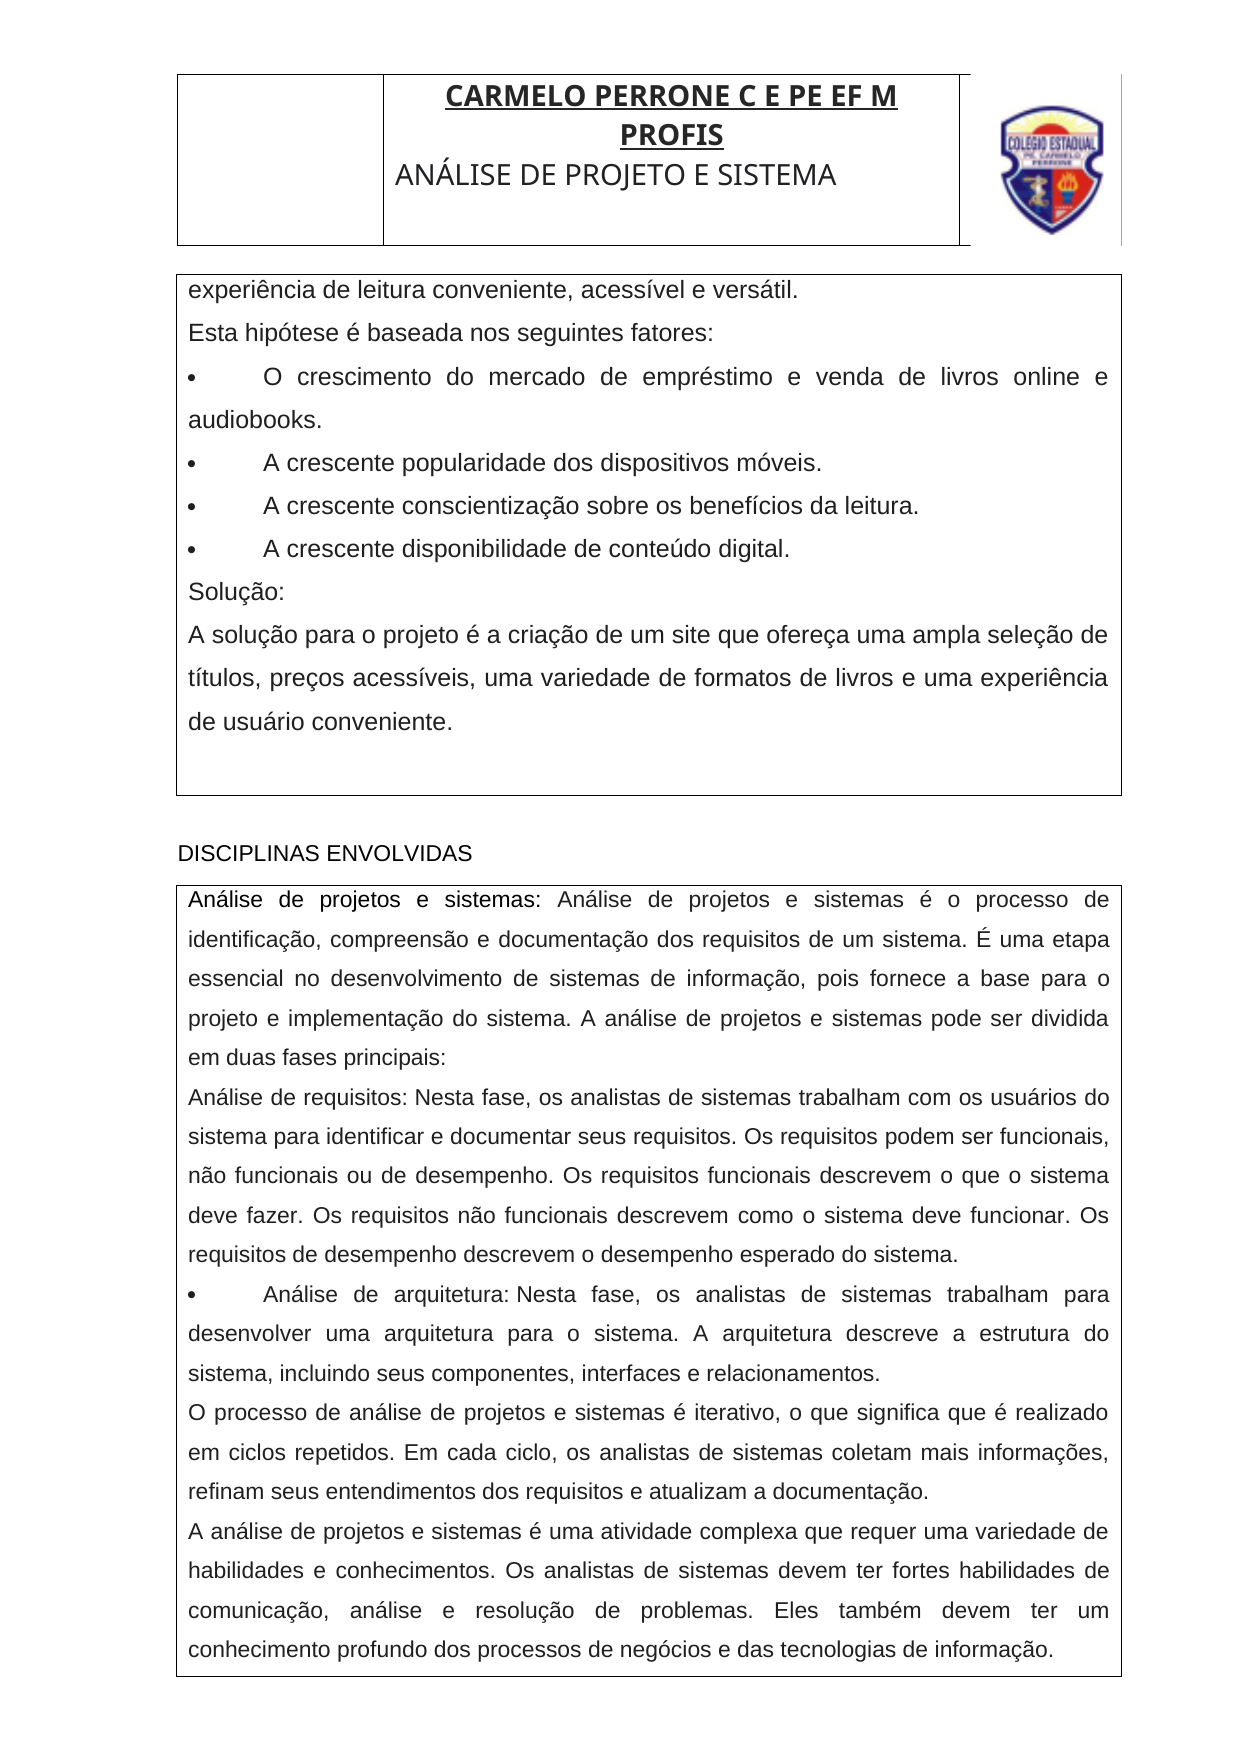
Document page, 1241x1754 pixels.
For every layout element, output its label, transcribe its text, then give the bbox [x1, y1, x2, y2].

table_header A hipótese para o projeto de um site de empréstimo e venda de livros online e audiobooks é que existe uma demanda por um serviço que ofereça uma experiência de leitura conveniente, acessível e versátil. Esta hipótese é baseada nos seguintes fatores: O crescimento do mercado de empréstimo e venda de livros online e audiobooks. A crescente popularidade dos dispositivos móveis. A crescente conscientização sobre os benefícios da leitura. A crescente disponibilidade de conteúdo digital. Solução: A solução para o projeto é a criação de um site que ofereça uma ampla seleção de títulos, preços acessíveis, uma variedade de formatos de livros e uma experiência de usuário conveniente. [177, 275, 1121, 794]
table_header Análise de projetos e sistemas: Análise de projetos e sistemas é o processo de identificação, compreensão e documentação dos requisitos de um sistema. É uma etapa essencial no desenvolvimento de sistemas de informação, pois fornece a base para o projeto e implementação do sistema. A análise de projetos e sistemas pode ser dividida em duas fases principais: Análise de requisitos: Nesta fase, os analistas de sistemas trabalham com os usuários do sistema para identificar e documentar seus requisitos. Os requisitos podem ser funcionais, não funcionais ou de desempenho. Os requisitos funcionais descrevem o que o sistema deve fazer. Os requisitos não funcionais descrevem como o sistema deve funcionar. Os requisitos de desempenho descrevem o desempenho esperado do sistema. Análise de arquitetura: Nesta fase, os analistas de sistemas trabalham para desenvolver uma arquitetura para o sistema. A arquitetura descreve a estrutura do sistema, incluindo seus componentes, interfaces e relacionamentos. O processo de análise de projetos e sistemas é iterativo, o que significa que é realizado em ciclos repetidos. Em cada ciclo, os analistas de sistemas coletam mais informações, refinam seus entendimentos dos requisitos e atualizam a documentação. A análise de projetos e sistemas é uma atividade complexa que requer uma variedade de habilidades e conhecimentos. Os analistas de sistemas devem ter fortes habilidades de comunicação, análise e resolução de problemas. Eles também devem ter um conhecimento profundo dos processos de negócios e das tecnologias de informação. [177, 886, 1121, 1676]
text DISCIPLINAS ENVOLVIDAS [177, 840, 1004, 867]
picture [970, 74, 1122, 246]
